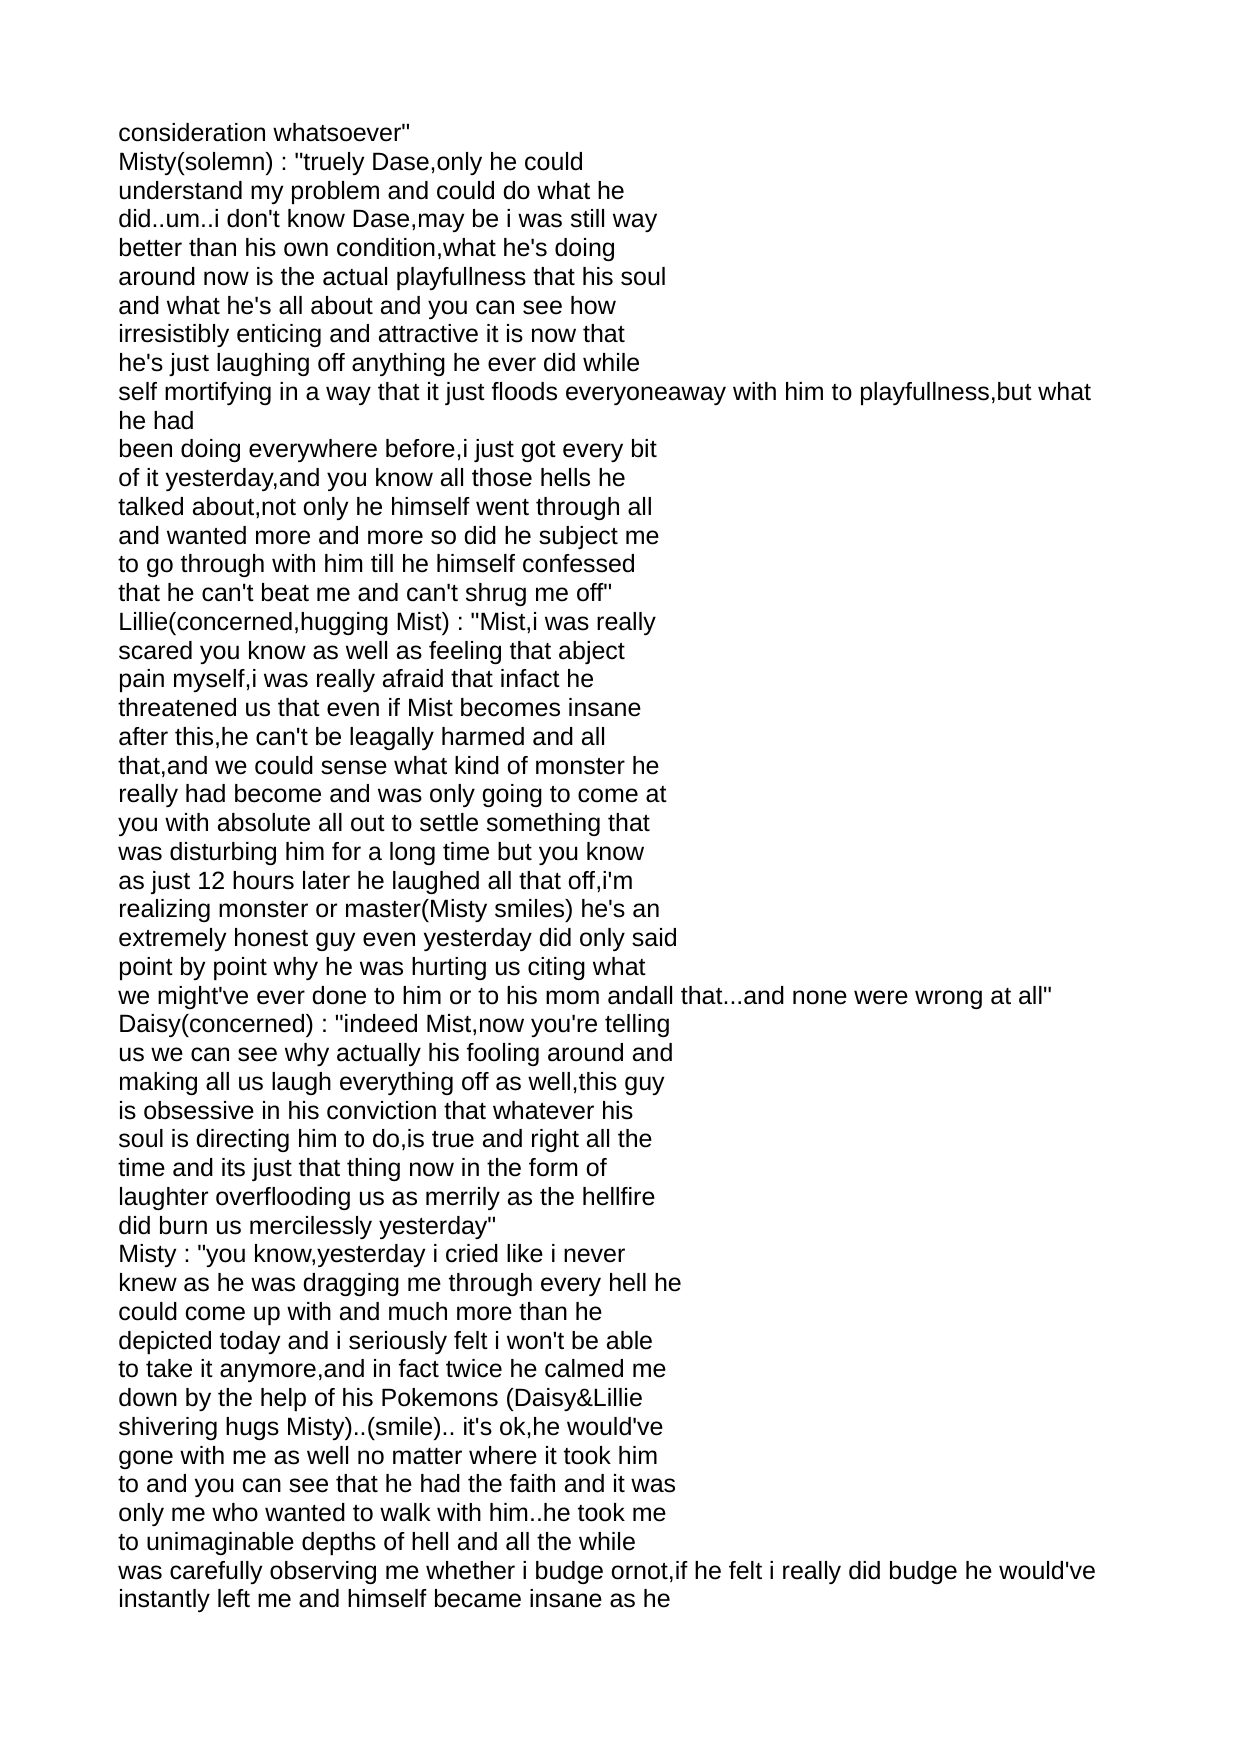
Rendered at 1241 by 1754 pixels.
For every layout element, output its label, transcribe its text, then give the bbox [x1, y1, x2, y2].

text after this,he can't be leagally harmed and all [118, 722, 1122, 751]
text and what he's all about and you can see how [118, 291, 1122, 319]
text Misty(solemn) : "truely Dase,only he could [118, 147, 1122, 176]
text extremely honest guy even yesterday did only said [118, 923, 1122, 952]
text he's just laughing off anything he ever did while [118, 348, 1122, 377]
text shivering hugs Misty)..(smile).. it's ok,he would've [118, 1412, 1122, 1441]
text soul is directing him to do,is true and right all the [118, 1124, 1122, 1153]
text around now is the actual playfullness that his soul [118, 262, 1122, 291]
text down by the help of his Pokemons (Daisy&Lillie [118, 1383, 1122, 1412]
text knew as he was dragging me through every hell he [118, 1268, 1122, 1297]
text to and you can see that he had the faith and it was [118, 1469, 1122, 1498]
text of it yesterday,and you know all those hells he [118, 463, 1122, 492]
text Lillie(concerned,hugging Mist) : "Mist,i was really [118, 607, 1122, 636]
text to unimaginable depths of hell and all the while [118, 1527, 1122, 1556]
text to take it anymore,and in fact twice he calmed me [118, 1354, 1122, 1383]
text pain myself,i was really afraid that infact he [118, 664, 1122, 693]
text realizing monster or master(Misty smiles) he's an [118, 894, 1122, 923]
text that he can't beat me and can't shrug me off" [118, 578, 1122, 607]
text gone with me as well no matter where it took him [118, 1441, 1122, 1469]
text irresistibly enticing and attractive it is now that [118, 319, 1122, 348]
text consideration whatsoever" [118, 118, 1122, 147]
text scared you know as well as feeling that abject [118, 636, 1122, 664]
text instantly left me and himself became insane as he [118, 1584, 1122, 1613]
text point by point why he was hurting us citing what [118, 952, 1122, 981]
text better than his own condition,what he's doing [118, 233, 1122, 262]
text could come up with and much more than he [118, 1297, 1122, 1326]
text depicted today and i seriously felt i won't be able [118, 1326, 1122, 1354]
text was carefully observing me whether i budge ornot,if he felt i really did budge he would've [118, 1556, 1122, 1584]
text Daisy(concerned) : "indeed Mist,now you're telling [118, 1009, 1122, 1038]
text talked about,not only he himself went through all [118, 492, 1122, 521]
text making all us laugh everything off as well,this guy [118, 1067, 1122, 1096]
text only me who wanted to walk with him..he took me [118, 1498, 1122, 1527]
text did..um..i don't know Dase,may be i was still way [118, 204, 1122, 233]
text was disturbing him for a long time but you know [118, 837, 1122, 866]
text really had become and was only going to come at [118, 779, 1122, 808]
text been doing everywhere before,i just got every bit [118, 434, 1122, 463]
text as just 12 hours later he laughed all that off,i'm [118, 866, 1122, 894]
text you with absolute all out to settle something that [118, 808, 1122, 837]
text understand my problem and could do what he [118, 176, 1122, 204]
text did burn us mercilessly yesterday" [118, 1211, 1122, 1239]
text us we can see why actually his fooling around and [118, 1038, 1122, 1067]
text and wanted more and more so did he subject me [118, 521, 1122, 549]
text threatened us that even if Mist becomes insane [118, 693, 1122, 722]
text to go through with him till he himself confessed [118, 549, 1122, 578]
text laughter overflooding us as merrily as the hellfire [118, 1182, 1122, 1211]
text we might've ever done to him or to his mom andall that...and none were wrong at all" [118, 981, 1122, 1009]
text that,and we could sense what kind of monster he [118, 751, 1122, 779]
text Misty : "you know,yesterday i cried like i never [118, 1239, 1122, 1268]
text self mortifying in a way that it just floods everyoneaway with him to playfullness,but what he had [118, 377, 1122, 434]
text time and its just that thing now in the form of [118, 1153, 1122, 1182]
text is obsessive in his conviction that whatever his [118, 1096, 1122, 1124]
